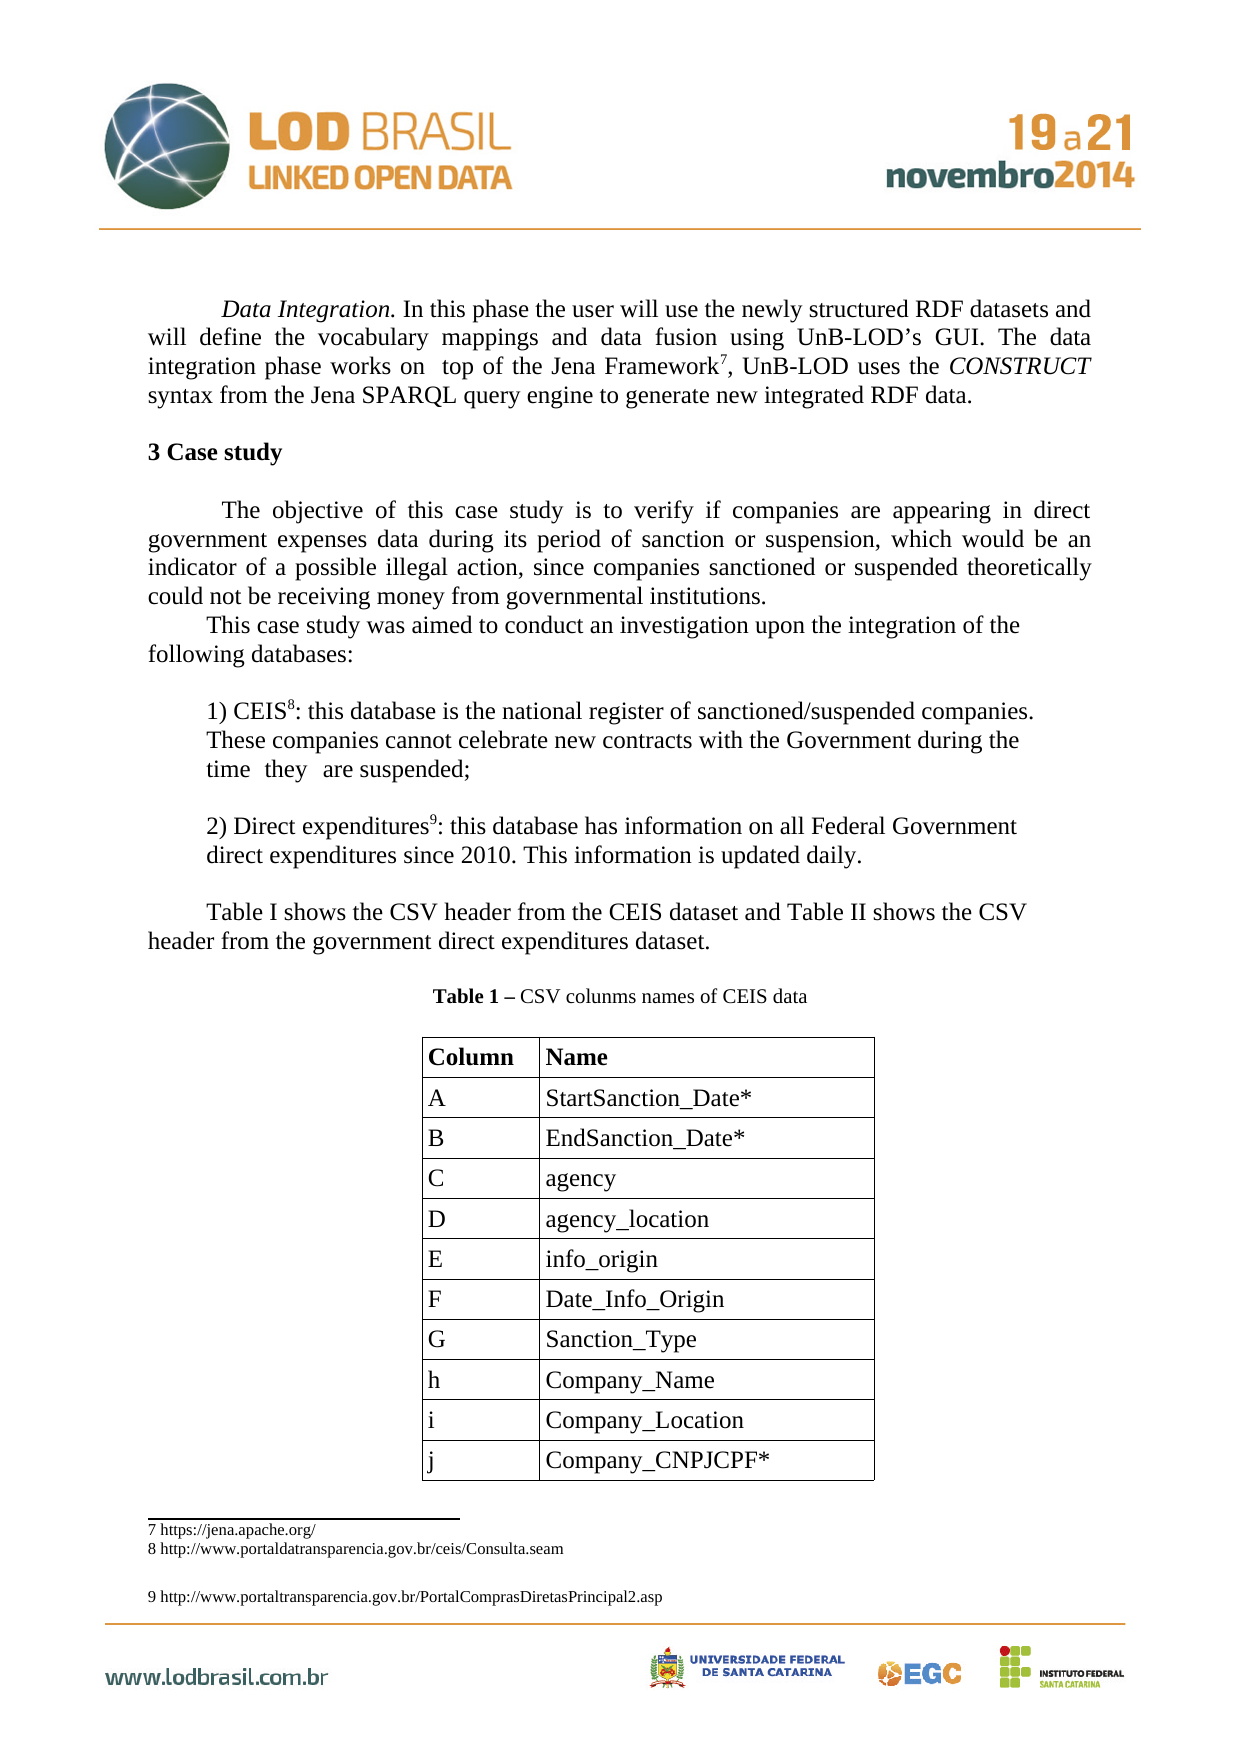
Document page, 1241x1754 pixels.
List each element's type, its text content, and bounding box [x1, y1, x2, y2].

table_cell G [423, 1320, 539, 1359]
table_cell Sanction_Type [540, 1320, 874, 1359]
table_cell agency_location [540, 1199, 874, 1238]
text 1) CEIS: this database is the national register of sanctioned/suspended companies. These companies cannot celebrate new contracts with the Government during the [148, 696, 1092, 754]
text 3 Case study [148, 437, 1092, 466]
text Table 1 – CSV colunms names of CEIS data [148, 984, 1092, 1008]
text time they are suspended; [148, 754, 1092, 782]
text This case study was aimed to conduct an investigation upon the integration of the following databases: [148, 610, 1092, 667]
table_cell C [423, 1159, 539, 1198]
table_cell F [423, 1280, 539, 1319]
table_header Name [540, 1038, 874, 1077]
table_cell EndSanction_Date* [540, 1118, 874, 1157]
table_cell agency [540, 1159, 874, 1198]
picture [93, 73, 1147, 234]
table_cell h [423, 1360, 539, 1399]
table_cell i [423, 1400, 539, 1440]
table_cell Date_Info_Origin [540, 1280, 874, 1319]
table_cell Company_CNPJCPF* [540, 1441, 874, 1480]
picture [105, 1623, 1135, 1701]
text Data Integration. In this phase the user will use the newly structured RDF datasets and will define the vocabulary mappings and data fusion using UnB-LOD’s GUI. The data integration phase works on top of the Jena Framework, UnB-LOD uses the CONSTRUCT syntax from the Jena SPARQL query engine to generate new integrated RDF data. [148, 294, 1092, 409]
table_cell Company_Name [540, 1360, 874, 1399]
text direct expenditures since 2010. This information is updated daily. [148, 840, 1092, 869]
table_header Column [423, 1038, 539, 1077]
text http://www.portaldatransparencia.gov.br/ceis/Consulta.seam [148, 1538, 1092, 1558]
table_cell info_origin [540, 1239, 874, 1278]
table_cell j [423, 1441, 539, 1480]
text http://www.portaltransparencia.gov.br/PortalComprasDiretasPrincipal2.asp [148, 1587, 1092, 1606]
table_cell StartSanction_Date* [540, 1078, 874, 1117]
table_cell E [423, 1239, 539, 1278]
text The objective of this case study is to verify if companies are appearing in direct government expenses data during its period of sanction or suspension, which would be an indicator of a possible illegal action, since companies sanctioned or suspended theoretically could not be receiving money from governmental institutions. [148, 495, 1092, 610]
text Table I shows the CSV header from the CEIS dataset and Table II shows the CSV header from the government direct expenditures dataset. [148, 897, 1092, 955]
text 2) Direct expenditures: this database has information on all Federal Government [148, 811, 1092, 840]
table_cell B [423, 1118, 539, 1157]
table_cell A [423, 1078, 539, 1117]
table_cell D [423, 1199, 539, 1238]
text https://jena.apache.org/ [148, 1519, 1092, 1538]
table_cell Company_Location [540, 1400, 874, 1440]
